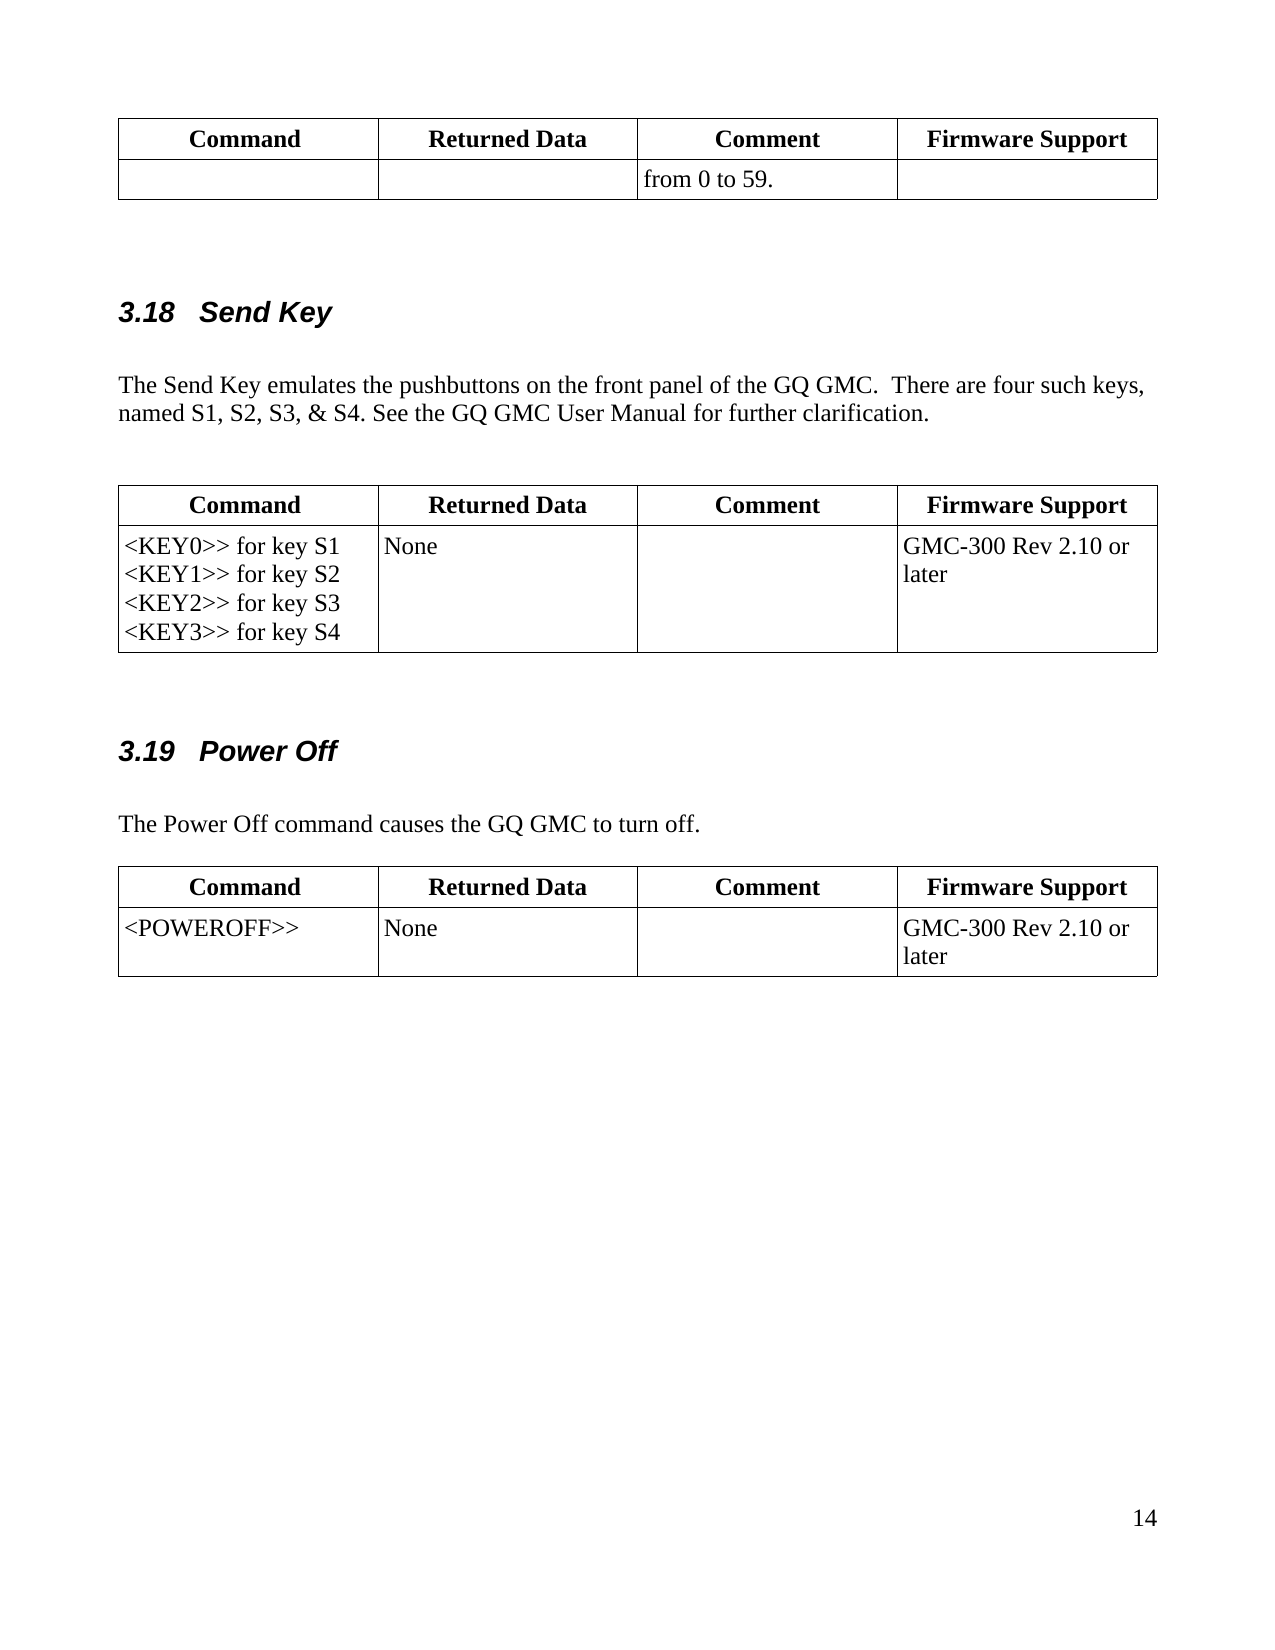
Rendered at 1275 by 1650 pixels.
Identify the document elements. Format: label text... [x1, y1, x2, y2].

table_cell <KEY0>> for key S1 <KEY1>> for key S2 <KEY2>> for key S3 <KEY3>> for key S4 [119, 526, 378, 652]
table_cell [638, 526, 897, 652]
table_cell None [379, 908, 637, 976]
table_cell [638, 908, 897, 976]
subtitle 3.18 Send Key [118, 295, 1157, 328]
table_header Firmware Support [898, 486, 1157, 525]
table_cell [119, 160, 378, 199]
table_header Command [119, 486, 378, 525]
text The Send Key emulates the pushbuttons on the front panel of the GQ GMC. There are four such keys, named S1, S2, S3, & S4. See the GQ GMC User Manual for further clarification. [118, 370, 1157, 427]
table_header Returned Data [379, 867, 637, 907]
table_header Comment [638, 486, 897, 525]
table_header Comment [638, 867, 897, 907]
table_header Command [119, 119, 378, 158]
table_header Firmware Support [898, 867, 1157, 907]
table_cell None [379, 526, 637, 652]
table_header Comment [638, 119, 897, 158]
table_header Returned Data [379, 119, 637, 158]
text The Power Off command causes the GQ GMC to turn off. [118, 809, 1157, 838]
table_cell [898, 160, 1157, 199]
table_header Firmware Support [898, 119, 1157, 158]
table_cell from 0 to 59. [638, 160, 897, 199]
table_cell [379, 160, 637, 199]
table_header Command [119, 867, 378, 907]
table_header Returned Data [379, 486, 637, 525]
table_cell <POWEROFF>> [119, 908, 378, 976]
table_cell GMC-300 Rev 2.10 or later [898, 908, 1157, 976]
subtitle 3.19 Power Off [118, 734, 1157, 768]
table_cell GMC-300 Rev 2.10 or later [898, 526, 1157, 652]
